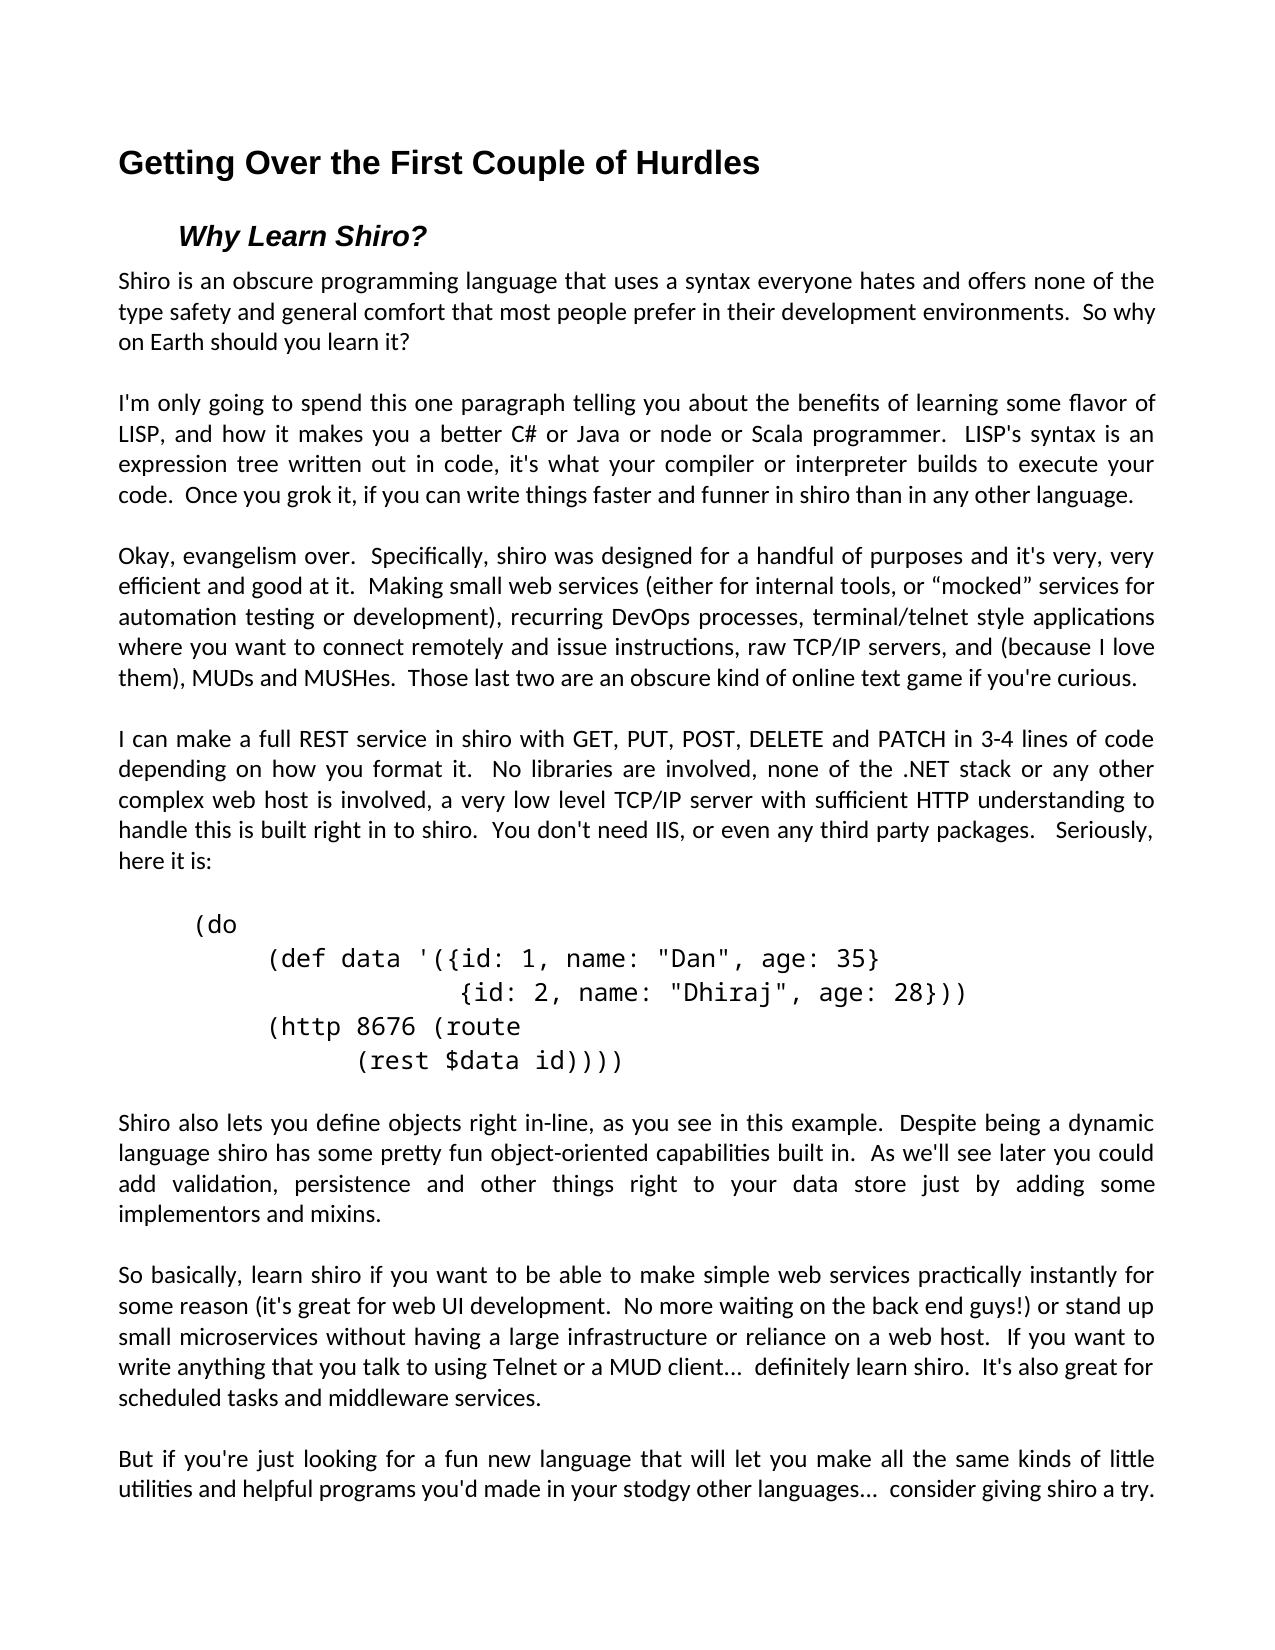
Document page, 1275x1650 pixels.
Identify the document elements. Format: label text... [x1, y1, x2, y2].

text (do [118, 906, 1157, 940]
text Shiro is an obscure programming language that uses a syntax everyone hates and offers none of the type safety and general comfort that most people prefer in their development environments. So why on Earth should you learn it? [118, 265, 1157, 357]
text So basically, learn shiro if you want to be able to make simple web services practically instantly for some reason (it's great for web UI development. No more waiting on the back end guys!) or stand up small microservices without having a large infrastructure or reliance on a web host. If you want to write anything that you talk to using Telnet or a MUD client... definitely learn shiro. It's also great for scheduled tasks and middleware services. [118, 1260, 1157, 1412]
text But if you're just looking for a fun new language that will let you make all the same kinds of little utilities and helpful programs you'd made in your stodgy other languages... consider giving shiro a try. [118, 1443, 1157, 1504]
text (rest $data id)))) [118, 1042, 1157, 1077]
text Okay, evangelism over. Specifically, shiro was designed for a handful of purposes and it's very, very efficient and good at it. Making small web services (either for internal tools, or “mocked” services for automation testing or development), recurring DevOps processes, terminal/telnet style applications where you want to connect remotely and issue instructions, raw TCP/IP servers, and (because I love them), MUDs and MUSHes. Those last two are an obscure kind of online text game if you're curious. [118, 540, 1157, 693]
text (http 8676 (route [118, 1008, 1157, 1042]
text (def data '({id: 1, name: "Dan", age: 35} [118, 940, 1157, 974]
text I can make a full REST service in shiro with GET, PUT, POST, DELETE and PATCH in 3-4 lines of code depending on how you format it. No libraries are involved, none of the .NET stack or any other complex web host is involved, a very low level TCP/IP server with sufficient HTTP understanding to handle this is built right in to shiro. You don't need IIS, or even any third party packages. Seriously, here it is: [118, 723, 1157, 876]
text I'm only going to spend this one paragraph telling you about the benefits of learning some flavor of LISP, and how it makes you a better C# or Java or node or Scala programmer. LISP's syntax is an expression tree written out in code, it's what your compiler or interpreter builds to execute your code. Once you grok it, if you can write things faster and funner in shiro than in any other language. [118, 387, 1157, 509]
text Shiro also lets you define objects right in-line, as you see in this example. Despite being a dynamic language shiro has some pretty fun object-oriented capabilities built in. As we'll see later you could add validation, persistence and other things right to your data store just by adding some implementors and mixins. [118, 1107, 1157, 1229]
subtitle Why Learn Shiro? [118, 219, 1157, 253]
subtitle Getting Over the First Couple of Hurdles [118, 143, 1157, 182]
text {id: 2, name: "Dhiraj", age: 28})) [118, 974, 1157, 1008]
